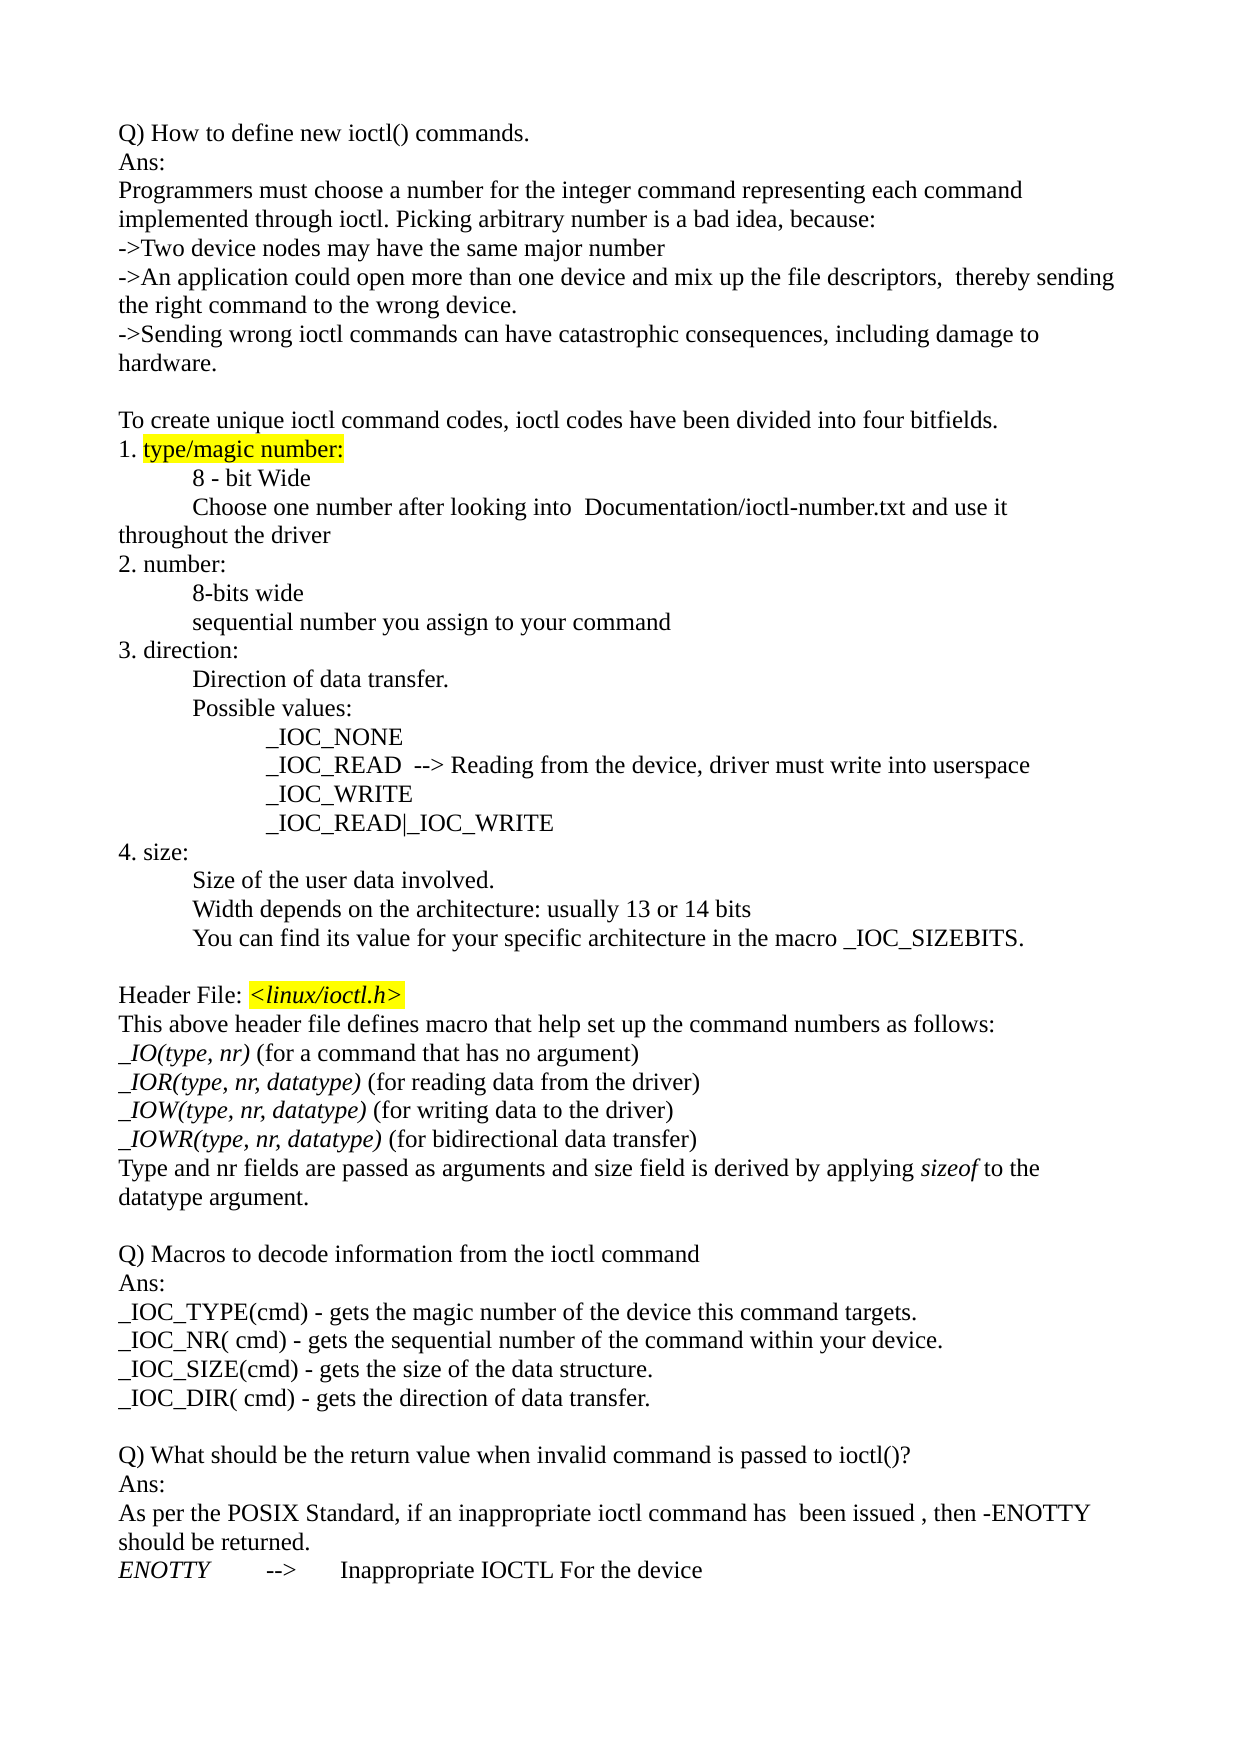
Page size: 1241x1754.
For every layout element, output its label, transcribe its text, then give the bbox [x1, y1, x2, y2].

text Direction of data transfer. [118, 664, 1122, 693]
text _IOC_NONE [118, 722, 1122, 751]
text _IOC_SIZE(cmd) - gets the size of the data structure. [118, 1354, 1122, 1383]
text You can find its value for your specific architecture in the macro _IOC_SIZEBITS. [118, 923, 1122, 952]
text _IOC_READ|_IOC_WRITE [118, 808, 1122, 837]
text Width depends on the architecture: usually 13 or 14 bits [118, 894, 1122, 923]
text ->Sending wrong ioctl commands can have catastrophic consequences, including damage to hardware. [118, 319, 1122, 377]
text Size of the user data involved. [118, 866, 1122, 894]
text Programmers must choose a number for the integer command representing each command implemented through ioctl. Picking arbitrary number is a bad idea, because: [118, 176, 1122, 233]
text Choose one number after looking into Documentation/ioctl-number.txt and use it throughout the driver [118, 492, 1122, 549]
text sequential number you assign to your command [118, 607, 1122, 636]
text _IOWR(type, nr, datatype) (for bidirectional data transfer) [118, 1124, 1122, 1153]
text _IO(type, nr) (for a command that has no argument) [118, 1038, 1122, 1067]
text Q) Macros to decode information from the ioctl command [118, 1239, 1122, 1268]
text Possible values: [118, 693, 1122, 722]
text _IOC_TYPE(cmd) - gets the magic number of the device this command targets. [118, 1297, 1122, 1326]
text ->An application could open more than one device and mix up the file descriptors, thereby sending the right command to the wrong device. [118, 262, 1122, 319]
text 8-bits wide [118, 578, 1122, 607]
text 3. direction: [118, 636, 1122, 664]
text ENOTTY --> Inappropriate IOCTL For the device [118, 1556, 1122, 1584]
text Q) What should be the return value when invalid command is passed to ioctl()? [118, 1441, 1122, 1469]
text This above header file defines macro that help set up the command numbers as follows: [118, 1009, 1122, 1038]
text Ans: [118, 1268, 1122, 1297]
text 1. type/magic number: [118, 434, 1122, 463]
text Q) How to define new ioctl() commands. [118, 118, 1122, 147]
text To create unique ioctl command codes, ioctl codes have been divided into four bitfields. [118, 406, 1122, 434]
text _IOW(type, nr, datatype) (for writing data to the driver) [118, 1096, 1122, 1124]
text Header File: <linux/ioctl.h> [118, 981, 1122, 1009]
text _IOR(type, nr, datatype) (for reading data from the driver) [118, 1067, 1122, 1096]
text 4. size: [118, 837, 1122, 866]
text ->Two device nodes may have the same major number [118, 233, 1122, 262]
text _IOC_NR( cmd) - gets the sequential number of the command within your device. [118, 1326, 1122, 1354]
text Type and nr fields are passed as arguments and size field is derived by applying sizeof to the datatype argument. [118, 1153, 1122, 1211]
text Ans: [118, 147, 1122, 176]
text _IOC_DIR( cmd) - gets the direction of data transfer. [118, 1383, 1122, 1412]
text Ans: [118, 1469, 1122, 1498]
text As per the POSIX Standard, if an inappropriate ioctl command has been issued , then -ENOTTY should be returned. [118, 1498, 1122, 1556]
text _IOC_READ --> Reading from the device, driver must write into userspace [118, 751, 1122, 779]
text 2. number: [118, 549, 1122, 578]
text 8 - bit Wide [118, 463, 1122, 492]
text _IOC_WRITE [118, 779, 1122, 808]
